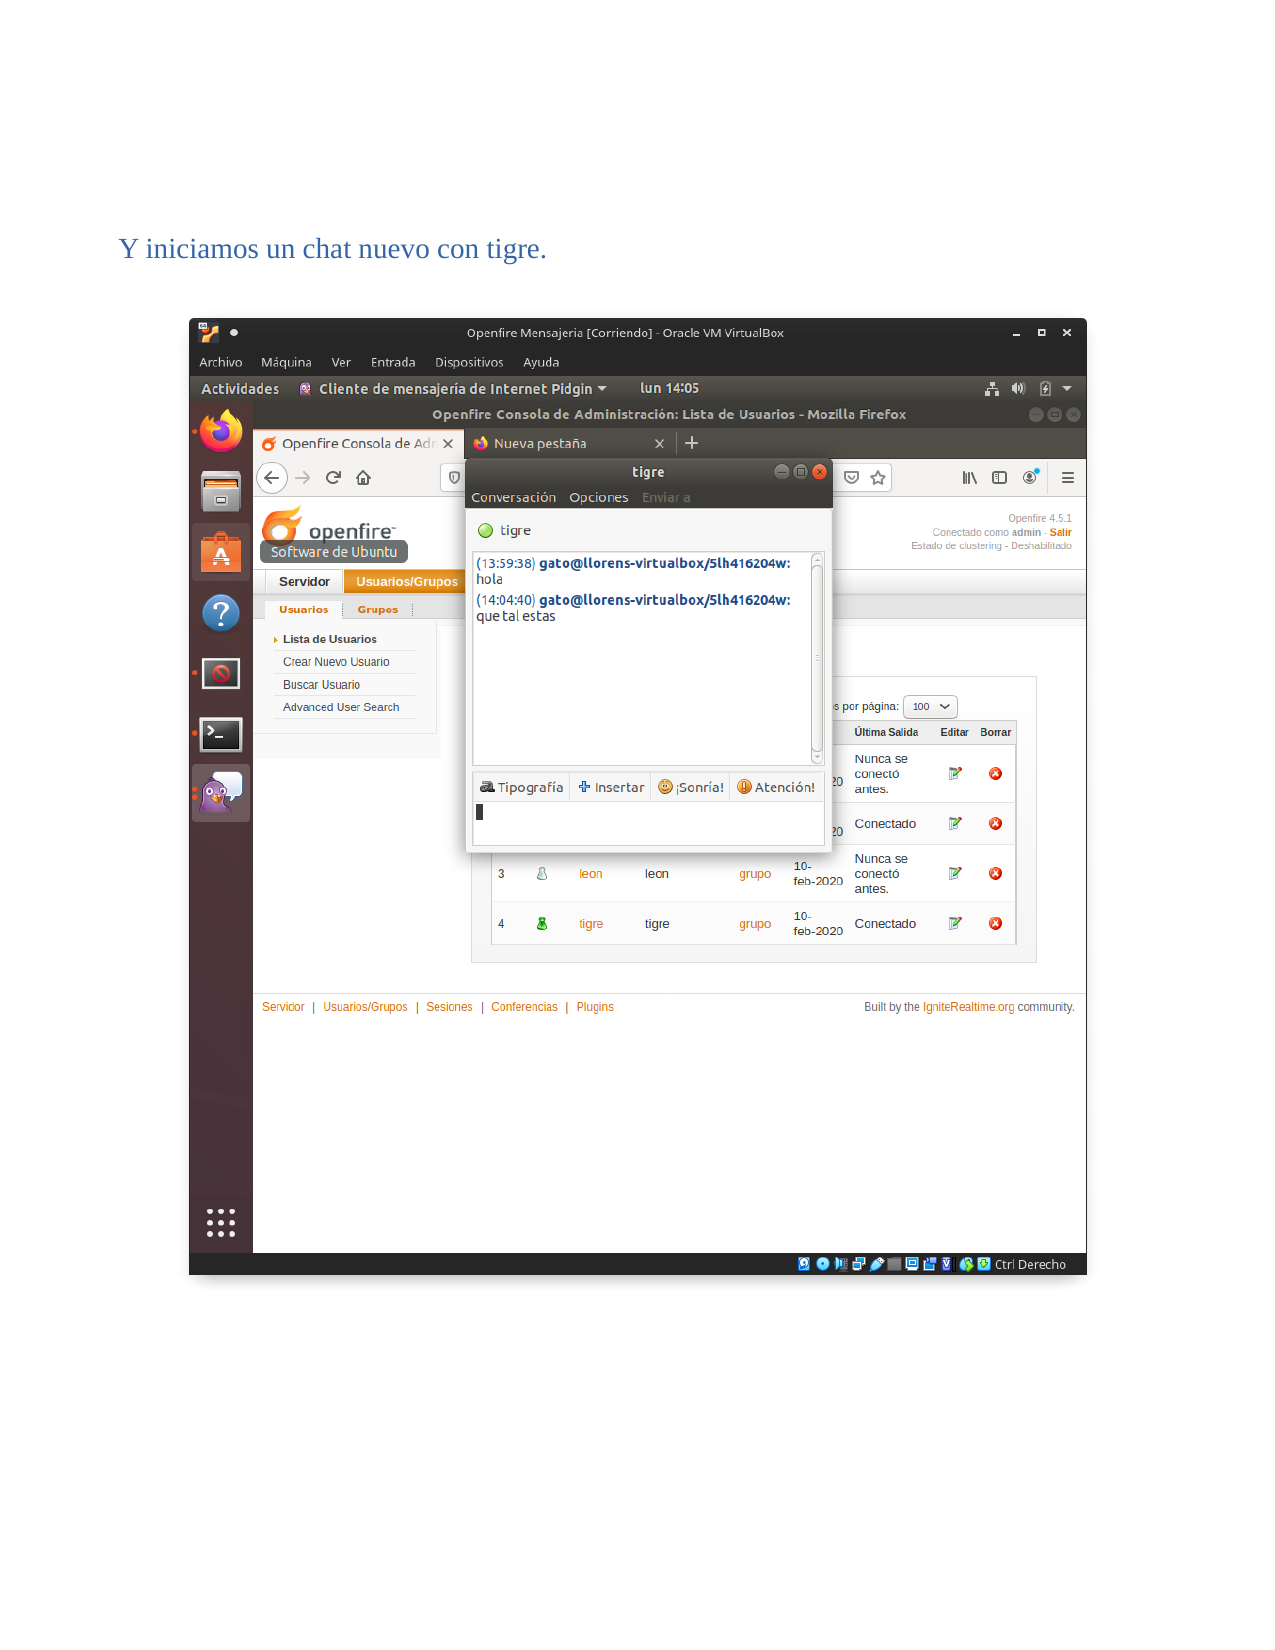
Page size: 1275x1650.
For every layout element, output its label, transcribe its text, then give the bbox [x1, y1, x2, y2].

picture [118, 286, 1157, 1355]
text Y iniciamos un chat nuevo con tigre. [118, 231, 1157, 265]
